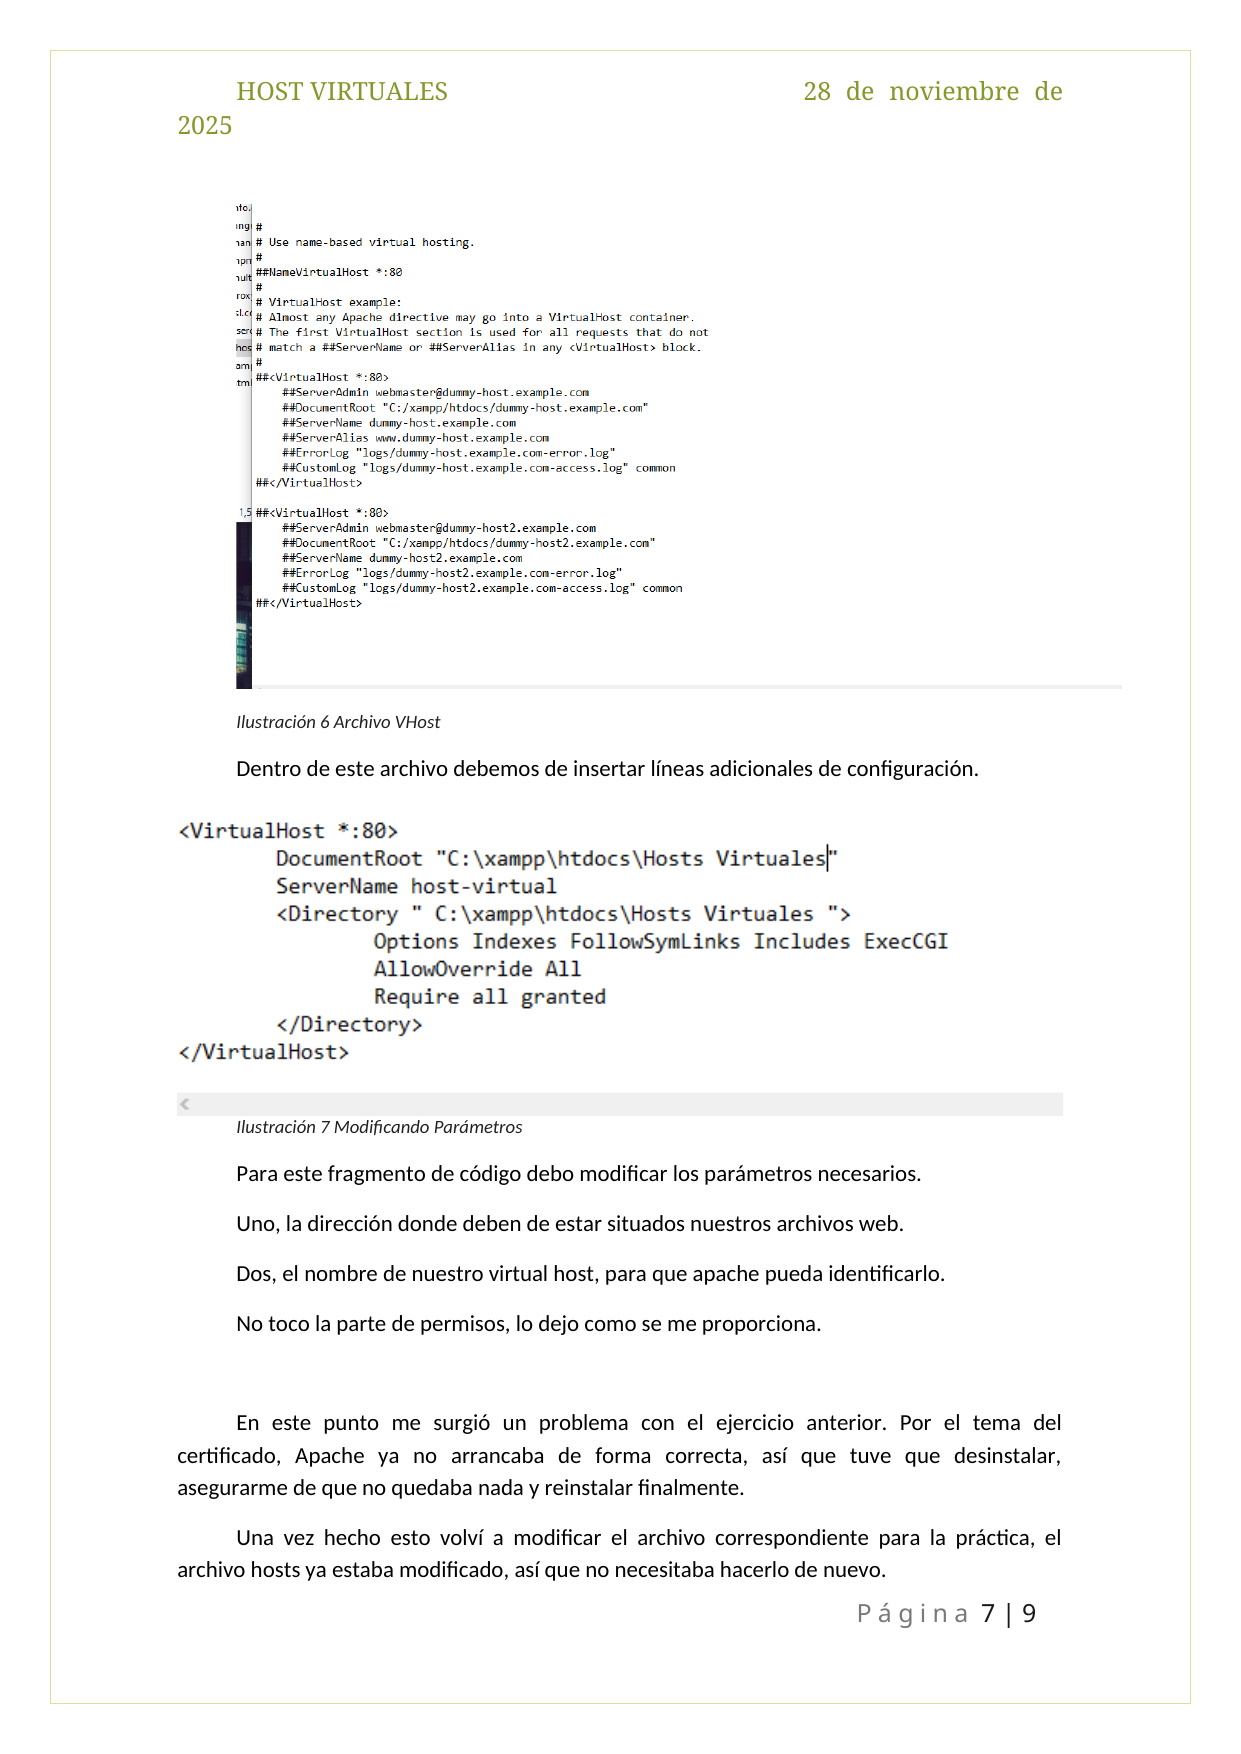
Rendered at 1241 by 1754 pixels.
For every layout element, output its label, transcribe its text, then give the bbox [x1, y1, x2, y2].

text Dos, el nombre de nuestro virtual host, para que apache pueda identificarlo. [177, 1259, 1063, 1287]
text Uno, la dirección donde deben de estar situados nuestros archivos web. [177, 1209, 1063, 1237]
text Ilustración 7 Modificando Parámetros [177, 1116, 1063, 1138]
text Ilustración 6 Archivo VHost [177, 710, 1063, 733]
text Una vez hecho esto volví a modificar el archivo correspondiente para la práctica, el archivo hosts ya estaba modificado, así que no necesitaba hacerlo de nuevo. [177, 1523, 1063, 1583]
text En este punto me surgió un problema con el ejercicio anterior. Por el tema del certificado, Apache ya no arrancaba de forma correcta, así que tuve que desinstalar, asegurarme de que no quedaba nada y reinstalar finalmente. [177, 1408, 1063, 1501]
text Para este fragmento de código debo modificar los parámetros necesarios. [177, 1159, 1063, 1187]
text Dentro de este archivo debemos de insertar líneas adicionales de configuración. [177, 754, 1063, 782]
text No toco la parte de permisos, lo dejo como se me proporciona. [177, 1309, 1063, 1337]
